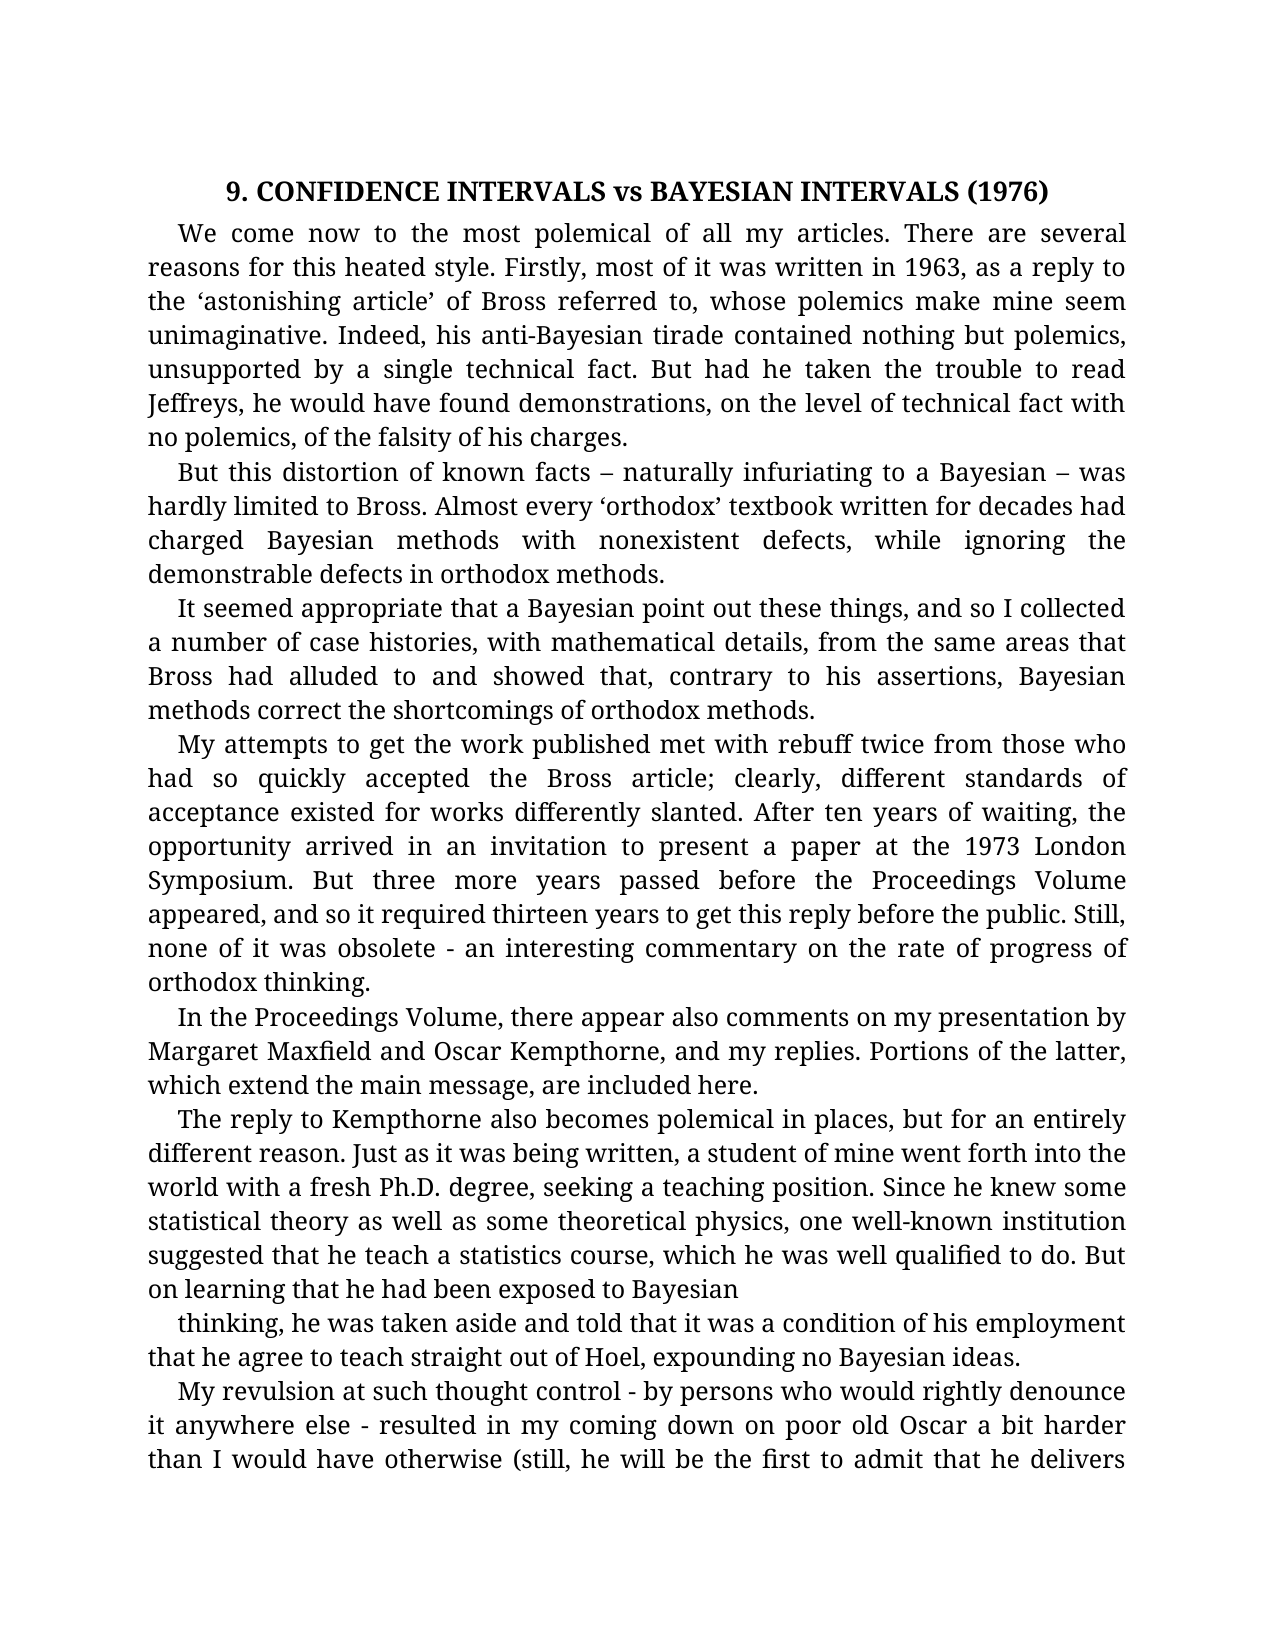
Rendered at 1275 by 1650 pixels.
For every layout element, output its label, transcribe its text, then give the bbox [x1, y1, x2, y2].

text We come now to the most polemical of all my articles. There are several reasons for this heated style. Firstly, most of it was written in 1963, as a reply to the ‘astonishing article’ of Bross referred to, whose polemics make mine seem unimaginative. Indeed, his anti-Bayesian tirade contained nothing but polemics, unsupported by a single technical fact. But had he taken the trouble to read Jeffreys, he would have found demonstrations, on the level of technical fact with no polemics, of the falsity of his charges. [148, 216, 1127, 454]
text It seemed appropriate that a Bayesian point out these things, and so I collected a number of case histories, with mathematical details, from the same areas that Bross had alluded to and showed that, contrary to his assertions, Bayesian methods correct the shortcomings of orthodox methods. [148, 590, 1127, 727]
subtitle 9. CONFIDENCE INTERVALS vs BAYESIAN INTERVALS (1976) [148, 173, 1127, 209]
text But this distortion of known facts – naturally infuriating to a Bayesian – was hardly limited to Bross. Almost every ‘orthodox’ textbook written for decades had charged Bayesian methods with nonexistent defects, while ignoring the demonstrable defects in orthodox methods. [148, 454, 1127, 590]
text My revulsion at such thought control - by persons who would rightly denounce it anywhere else - resulted in my coming down on poor old Oscar a bit harder than I would have otherwise (still, he will be the first to admit that he delivers [148, 1374, 1127, 1476]
text The reply to Kempthorne also becomes polemical in places, but for an entirely different reason. Just as it was being written, a student of mine went forth into the world with a fresh Ph.D. degree, seeking a teaching position. Since he knew some statistical theory as well as some theoretical physics, one well-known institution suggested that he teach a statistics course, which he was well qualified to do. But on learning that he had been exposed to Bayesian [148, 1101, 1127, 1306]
text thinking, he was taken aside and told that it was a condition of his employment that he agree to teach straight out of Hoel, expounding no Bayesian ideas. [148, 1306, 1127, 1374]
text My attempts to get the work published met with rebuff twice from those who had so quickly accepted the Bross article; clearly, different standards of acceptance existed for works differently slanted. After ten years of waiting, the opportunity arrived in an invitation to present a paper at the 1973 London Symposium. But three more years passed before the Proceedings Volume appeared, and so it required thirteen years to get this reply before the public. Still, none of it was obsolete - an interesting commentary on the rate of progress of orthodox thinking. [148, 727, 1127, 999]
text In the Proceedings Volume, there appear also comments on my presentation by Margaret Maxfield and Oscar Kempthorne, and my replies. Portions of the latter, which extend the main message, are included here. [148, 999, 1127, 1101]
